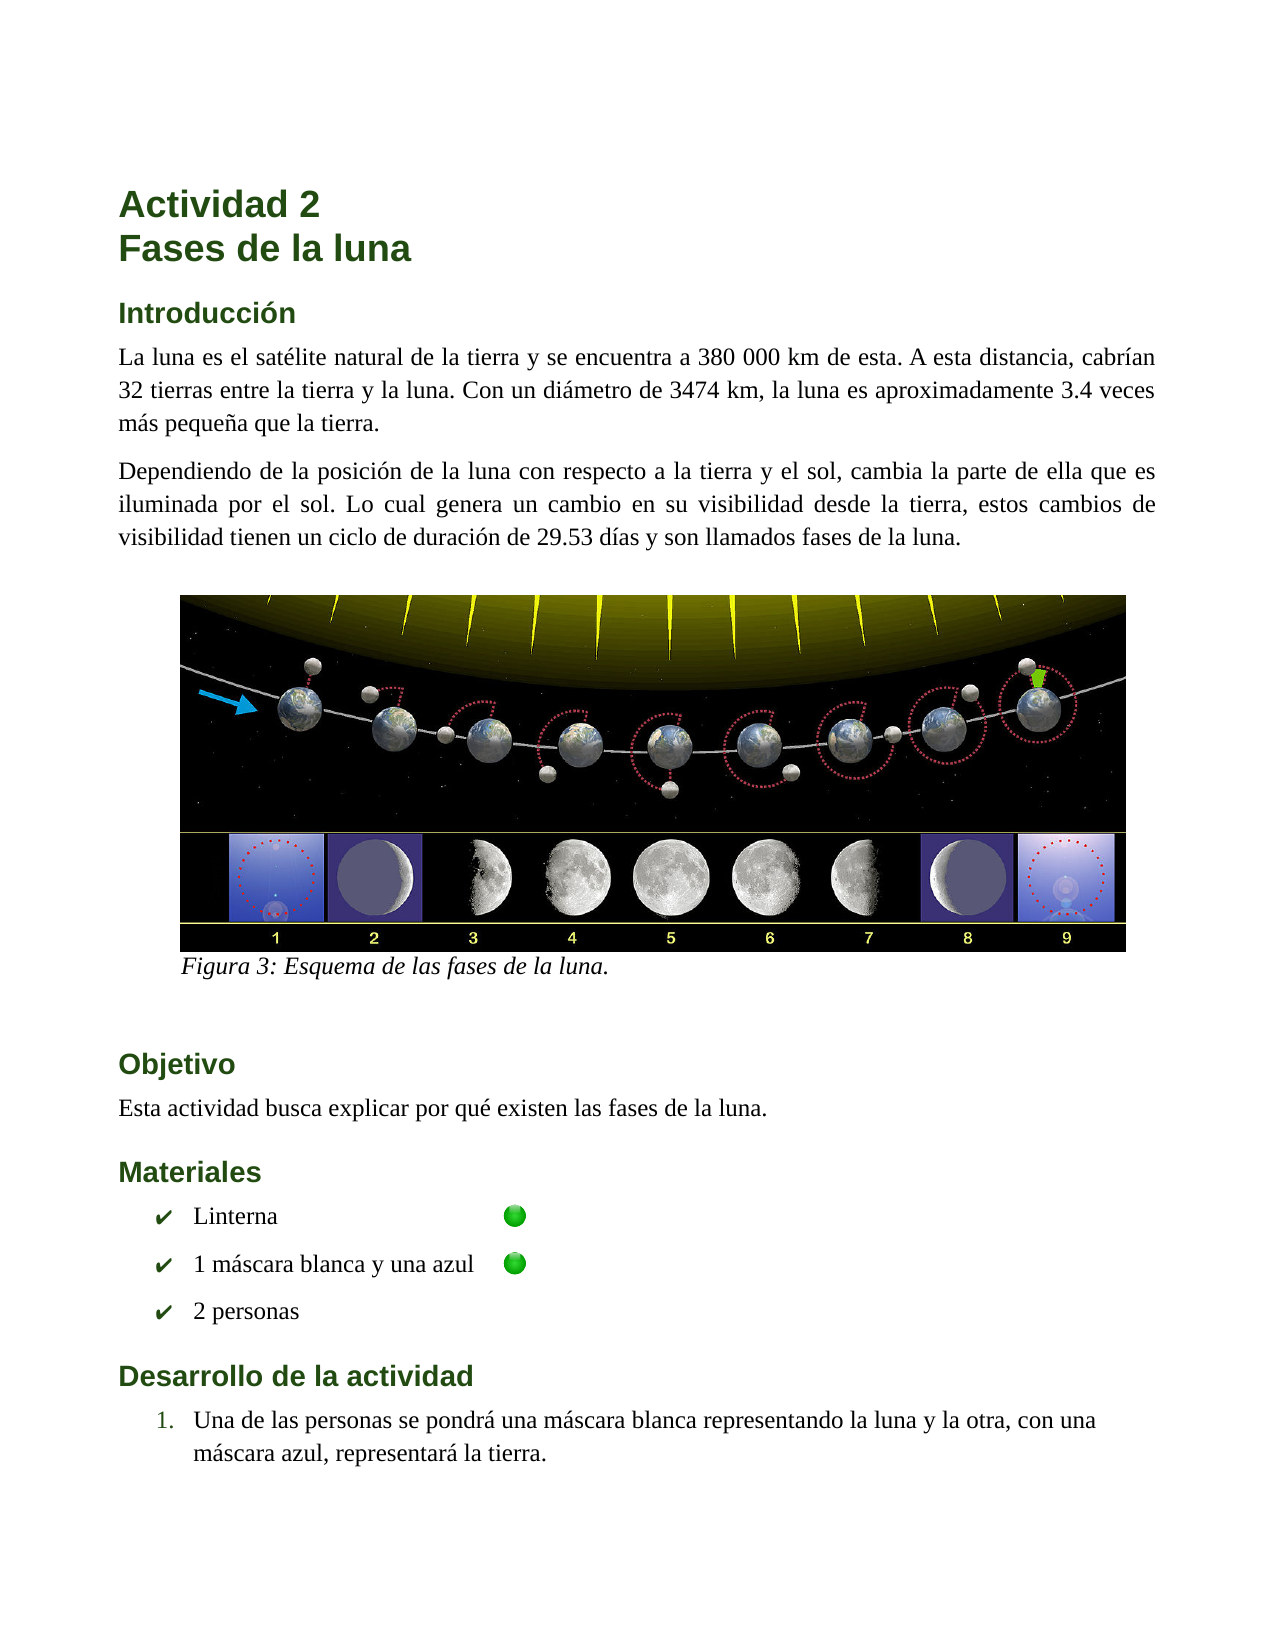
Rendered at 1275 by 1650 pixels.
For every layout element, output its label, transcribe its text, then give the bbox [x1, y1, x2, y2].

picture [180, 595, 1126, 952]
subtitle Objetivo [118, 1047, 1157, 1080]
text Figura 3: Esquema de las fases de la luna. [181, 952, 1125, 980]
subtitle Actividad 2 Fases de la luna [118, 182, 1157, 269]
text Dependiendo de la posición de la luna con respecto a la tierra y el sol, cambia la parte de ella que es iluminada por el sol. Lo cual genera un cambio en su visibilidad desde la tierra, estos cambios de visibilidad tienen un ciclo de duración de 29.53 días y son llamados fases de la luna. [118, 456, 1157, 551]
text La luna es el satélite natural de la tierra y se encuentra a 380 000 km de esta. A esta distancia, cabrían 32 tierras entre la tierra y la luna. Con un diámetro de 3474 km, la luna es aproximadamente 3.4 veces más pequeña que la tierra. [118, 342, 1157, 437]
list Una de las personas se pondrá una máscara blanca representando la luna y la otra, con una máscara azul, representará la tierra. [156, 1405, 1157, 1467]
list 1 máscara blanca y una azul [156, 1249, 1157, 1278]
list 2 personas [156, 1296, 1157, 1325]
subtitle Materiales [118, 1155, 1157, 1189]
list Linterna [156, 1201, 1157, 1230]
subtitle Introducción [118, 296, 1157, 330]
text Esta actividad busca explicar por qué existen las fases de la luna. [118, 1093, 1157, 1122]
subtitle Desarrollo de la actividad [118, 1359, 1157, 1392]
